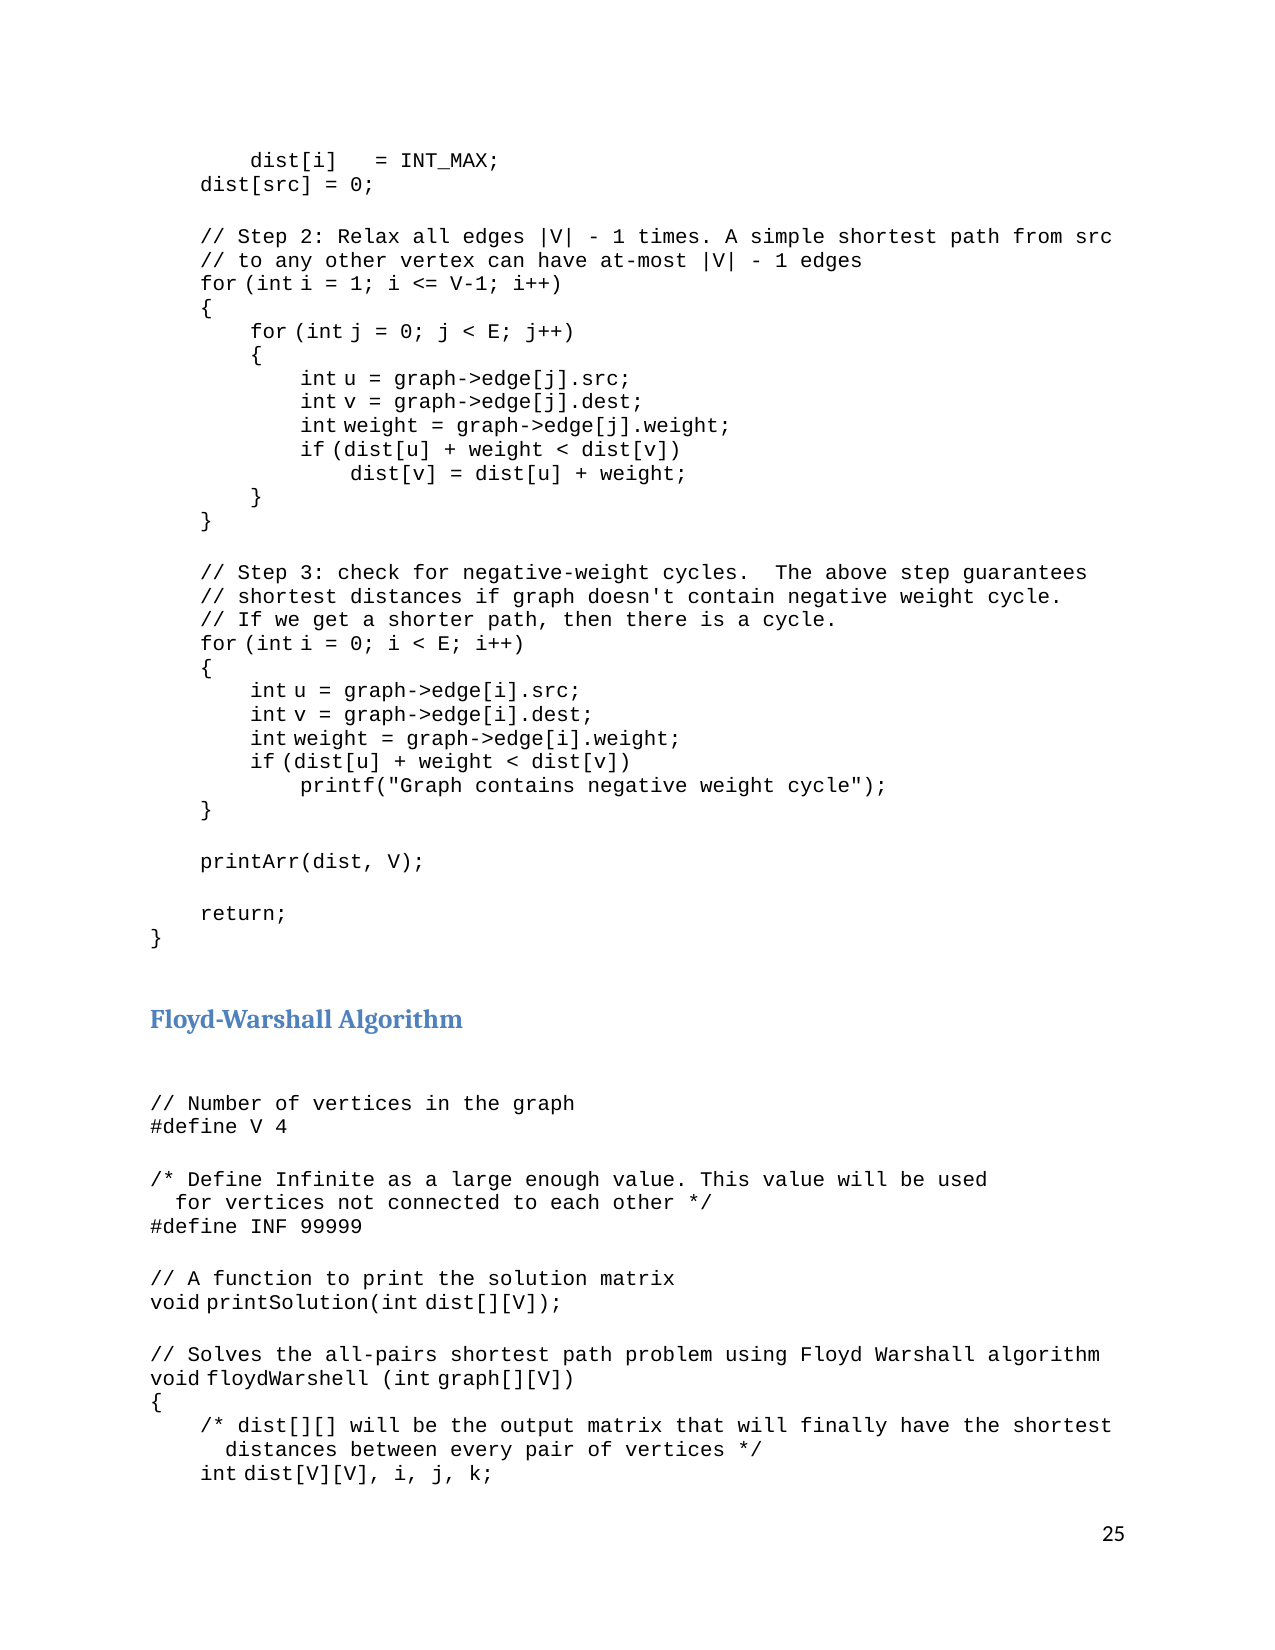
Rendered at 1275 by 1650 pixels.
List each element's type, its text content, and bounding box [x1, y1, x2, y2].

text printf("Graph contains negative weight cycle"); [150, 775, 1125, 799]
text for (int i = 0; i < E; i++) [150, 633, 1125, 657]
text /* dist[][] will be the output matrix that will finally have the shortest [150, 1415, 1125, 1439]
text int v = graph->edge[j].dest; [150, 392, 1125, 415]
text { [150, 297, 1125, 321]
text return; [150, 903, 1125, 927]
subtitle Floyd-Warshall Algorithm [150, 1004, 1125, 1035]
text } [150, 510, 1125, 533]
text // shortest distances if graph doesn't contain negative weight cycle. [150, 586, 1125, 609]
text distances between every pair of vertices */ [150, 1439, 1125, 1462]
text // Step 2: Relax all edges |V| - 1 times. A simple shortest path from src [150, 226, 1125, 250]
text if (dist[u] + weight < dist[v]) [150, 439, 1125, 462]
text int u = graph->edge[i].src; [150, 680, 1125, 704]
text int u = graph->edge[j].src; [150, 368, 1125, 392]
text // to any other vertex can have at-most |V| - 1 edges [150, 250, 1125, 273]
text // Step 3: check for negative-weight cycles. The above step guarantees [150, 562, 1125, 586]
text } [150, 927, 1125, 951]
text dist[src] = 0; [150, 174, 1125, 197]
text /* Define Infinite as a large enough value. This value will be used [150, 1168, 1125, 1192]
text // A function to print the solution matrix [150, 1268, 1125, 1292]
text // Number of vertices in the graph [150, 1092, 1125, 1116]
text } [150, 486, 1125, 510]
text printArr(dist, V); [150, 851, 1125, 875]
text void printSolution(int dist[][V]); [150, 1292, 1125, 1316]
text for vertices not connected to each other */ [150, 1192, 1125, 1216]
text #define V 4 [150, 1116, 1125, 1140]
text { [150, 1392, 1125, 1415]
text int dist[V][V], i, j, k; [150, 1462, 1125, 1486]
text for (int i = 1; i <= V-1; i++) [150, 273, 1125, 297]
text { [150, 657, 1125, 680]
text void floydWarshell (int graph[][V]) [150, 1368, 1125, 1392]
text // If we get a shorter path, then there is a cycle. [150, 609, 1125, 633]
text { [150, 344, 1125, 368]
text dist[v] = dist[u] + weight; [150, 462, 1125, 486]
text } [150, 799, 1125, 822]
text for (int j = 0; j < E; j++) [150, 321, 1125, 344]
text // Solves the all-pairs shortest path problem using Floyd Warshall algorithm [150, 1344, 1125, 1368]
text int weight = graph->edge[i].weight; [150, 728, 1125, 751]
text #define INF 99999 [150, 1216, 1125, 1239]
text int v = graph->edge[i].dest; [150, 704, 1125, 728]
text int weight = graph->edge[j].weight; [150, 415, 1125, 439]
text if (dist[u] + weight < dist[v]) [150, 751, 1125, 775]
text dist[i] = INT_MAX; [150, 150, 1125, 174]
